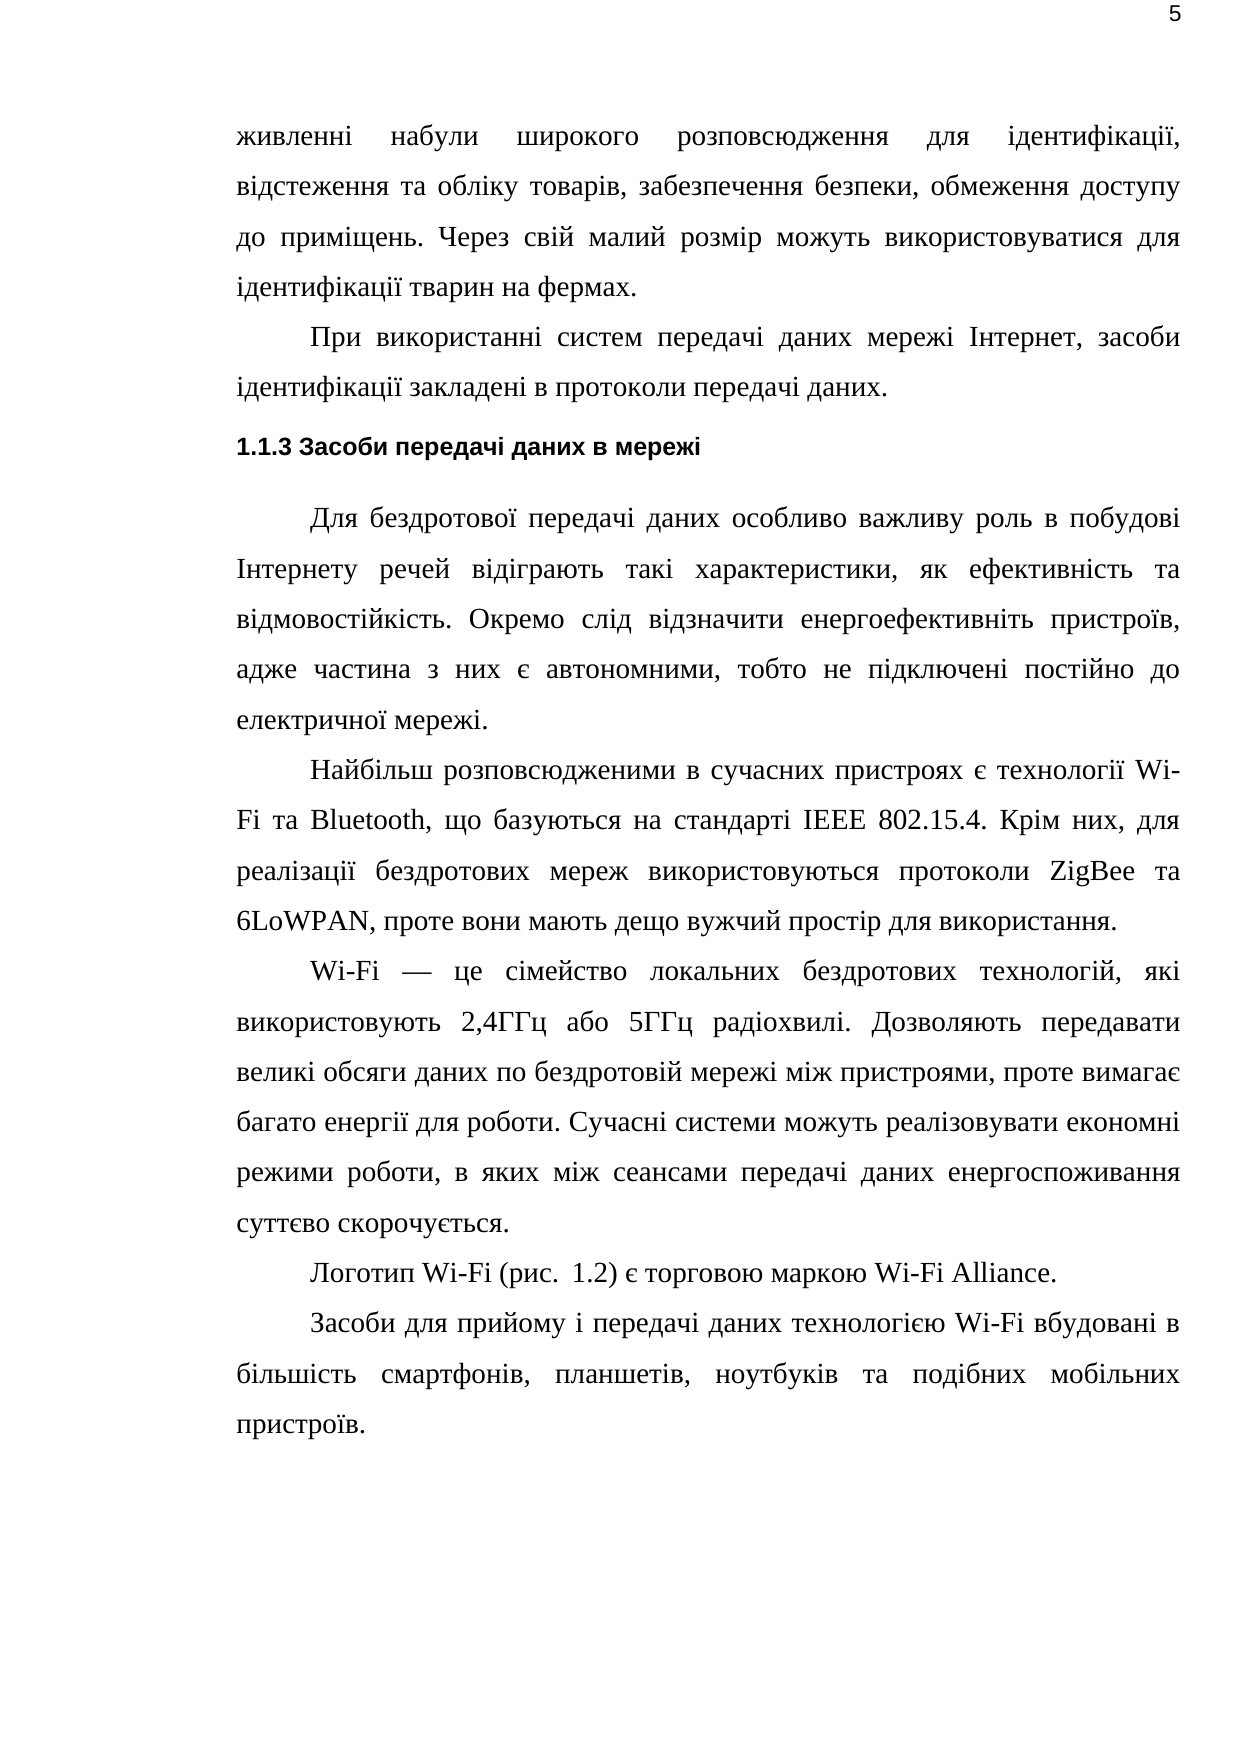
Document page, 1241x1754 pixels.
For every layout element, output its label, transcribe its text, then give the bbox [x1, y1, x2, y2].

text Засоби для прийому і передачі даних технологією Wi-Fi вбудовані в більшість смартфонів, планшетів, ноутбуків та подібних мобільних пристроїв. [236, 1306, 1181, 1440]
text живленні набули широкого розповсюдження для ідентифікації, відстеження та обліку товарів, забезпечення безпеки, обмеження доступу до приміщень. Через свій малий розмір можуть використовуватися для ідентифікації тварин на фермах. [236, 118, 1181, 302]
text Wi-Fi — це сімейство локальних бездротових технологій, які використовують 2,4ГГц або 5ГГц радіохвилі. Дозволяють передавати великі обсяги даних по бездротовій мережі між пристроями, проте вимагає багато енергії для роботи. Сучасні системи можуть реалізовувати економні режими роботи, в яких між сеансами передачі даних енергоспоживання суттєво скорочується. [236, 953, 1181, 1238]
text Логотип Wi-Fi (рис. 1.2) є торговою маркою Wi-Fi Alliance. [236, 1255, 1181, 1289]
text Найбільш розповсюдженими в сучасних пристроях є технології Wi-Fi та Bluetooth, що базуються на стандарті IEEE 802.15.4. Крім них, для реалізації бездротових мереж використовуються протоколи ZigBee та 6LoWPAN, проте вони мають дещо вужчий простір для використання. [236, 752, 1181, 937]
subtitle 1.1.3 Засоби передачі даних в мережі [236, 432, 1181, 461]
text Для бездротової передачі даних особливо важливу роль в побудові Інтернету речей відіграють такі характеристики, як ефективність та відмовостійкість. Окремо слід відзначити енергоефективніть пристроїв, адже частина з них є автономними, тобто не підключені постійно до електричної мережі. [236, 501, 1181, 735]
text При використанні систем передачі даних мережі Інтернет, засоби ідентифікації закладені в протоколи передачі даних. [236, 319, 1181, 403]
